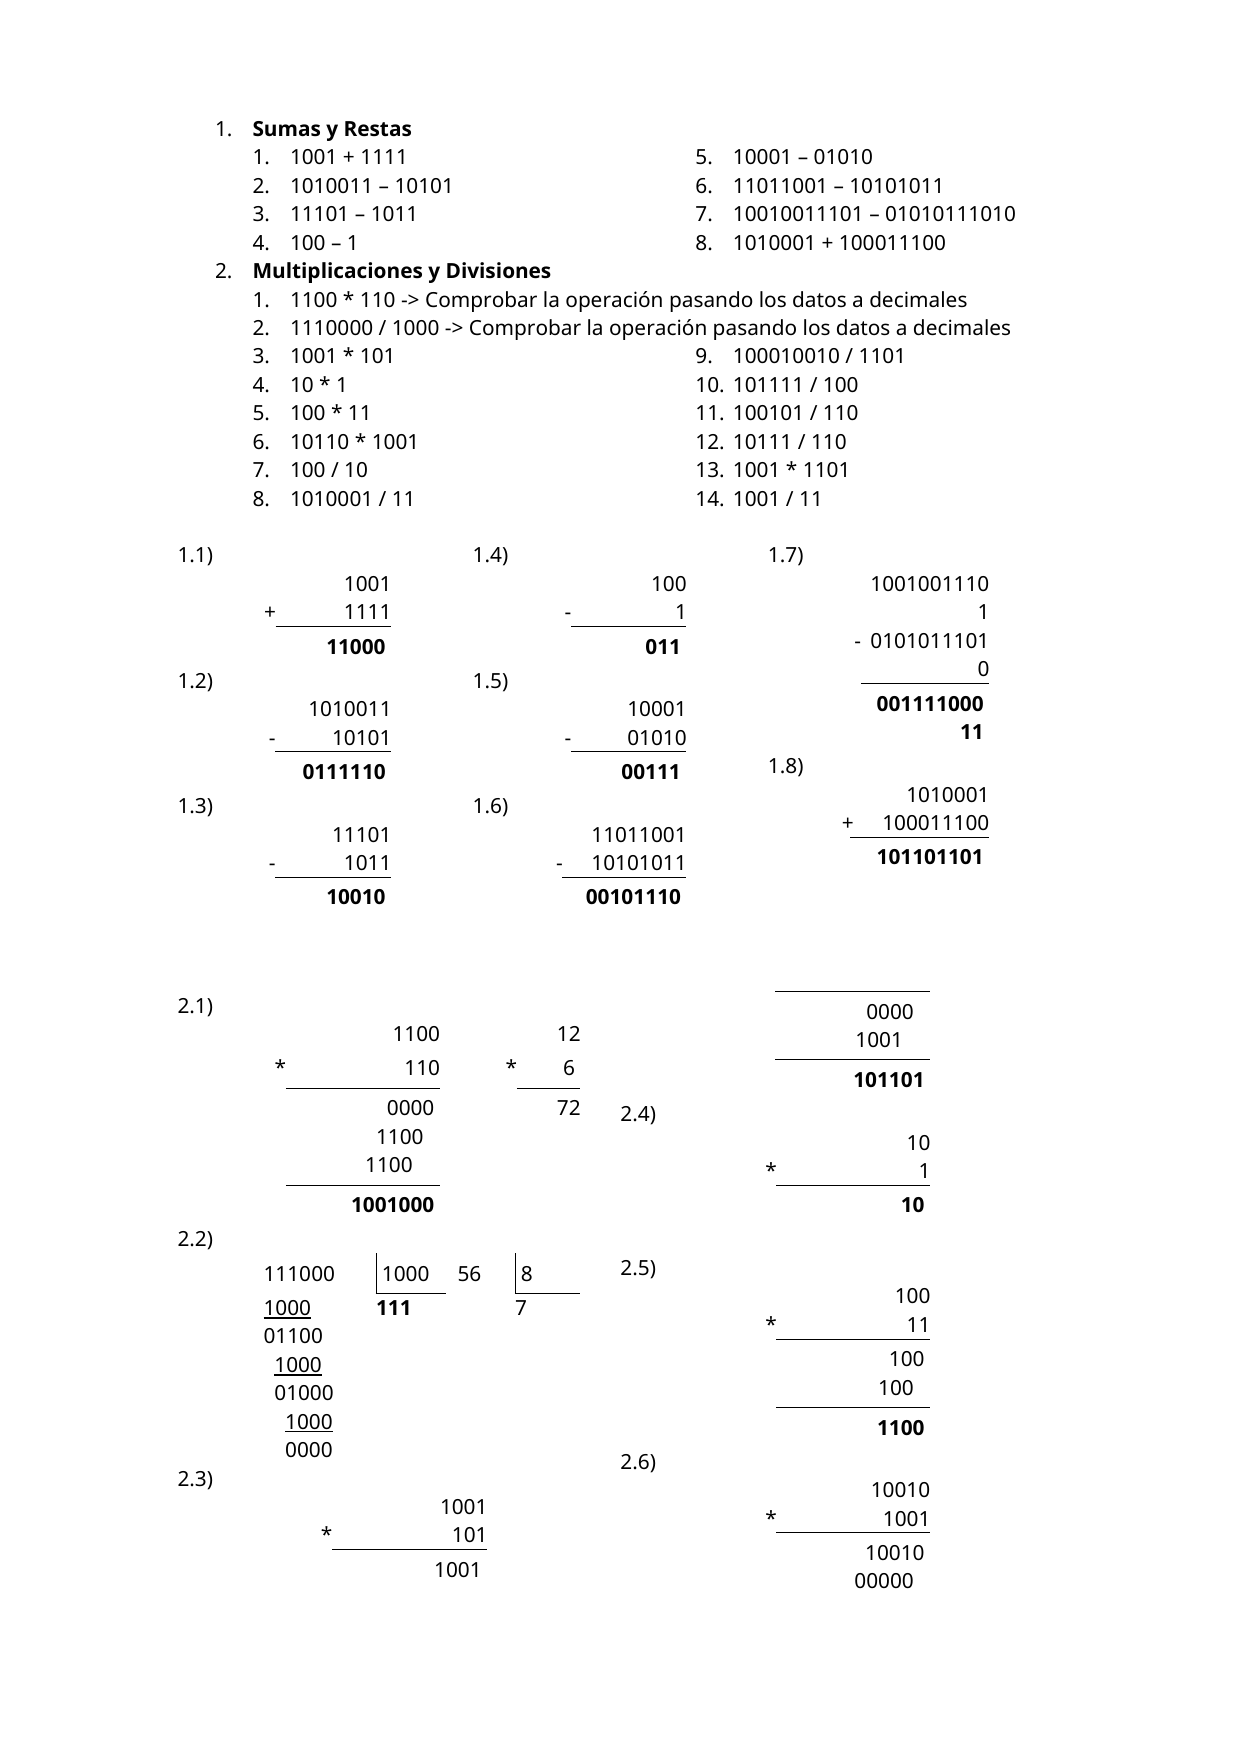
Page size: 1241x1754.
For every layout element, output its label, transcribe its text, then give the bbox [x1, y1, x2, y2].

list 1010001 + 100011100 [695, 228, 1063, 256]
table_cell [446, 1435, 515, 1464]
table_cell [440, 1088, 517, 1184]
table_cell * [262, 1048, 286, 1088]
table_cell 1001 [776, 1504, 930, 1532]
table_cell [554, 626, 571, 666]
table_header 1100 [286, 1019, 440, 1048]
table_cell 1 [776, 1156, 930, 1185]
table_cell 01100 [263, 1321, 376, 1350]
list 10001 – 01010 [695, 142, 1063, 171]
table_cell [554, 877, 562, 917]
list 1100 * 110 -> Comprobar la operación pasando los datos a decimales [252, 285, 1063, 313]
table_header 8 [516, 1253, 580, 1293]
table_cell 10010 [275, 878, 391, 917]
table_cell [515, 1378, 580, 1407]
table_header 100 [776, 1282, 930, 1310]
list 2.5) [620, 1253, 1063, 1282]
table_header [554, 569, 571, 597]
table_cell [446, 1407, 515, 1435]
table_cell [376, 1378, 446, 1407]
list 1.6) [472, 791, 768, 820]
list 10111 / 110 [695, 427, 1063, 455]
table_cell - [554, 598, 571, 626]
table_header 56 [446, 1253, 515, 1293]
table_cell * [753, 1156, 776, 1185]
table_cell * [440, 1048, 517, 1088]
table_cell 1000 [263, 1293, 376, 1321]
table_cell 100 100 [776, 1340, 930, 1407]
table_cell [258, 751, 275, 791]
table_cell [515, 1435, 580, 1464]
table_cell * [310, 1521, 332, 1549]
table_header 10001 [571, 694, 686, 723]
table_cell 10101011 [562, 848, 686, 877]
table_cell [753, 1185, 776, 1225]
table_cell 111 [376, 1294, 446, 1321]
table_cell - [554, 723, 571, 751]
list 10010011101 – 01010111010 [695, 199, 1063, 228]
table_cell [753, 991, 775, 1059]
list 1.5) [472, 666, 768, 694]
table_cell - [258, 848, 275, 877]
table_cell [753, 1532, 776, 1601]
list 1.2) [177, 666, 472, 694]
table_cell 10010 00000 [776, 1533, 930, 1601]
table_cell 110 [286, 1048, 440, 1088]
table_cell 0000 1001 [775, 992, 930, 1059]
table_header 11011001 [562, 820, 686, 848]
list Multiplicaciones y Divisiones [215, 256, 1063, 285]
table_cell [515, 1407, 580, 1435]
table_header 100 [571, 569, 686, 597]
table_header 10 [776, 1128, 930, 1156]
table_cell - [554, 848, 562, 877]
table_cell 7 [515, 1294, 580, 1321]
table_cell [841, 837, 850, 877]
list 1001 + 1111 [252, 142, 620, 171]
table_header [841, 780, 850, 808]
table_header [310, 1492, 332, 1521]
table_header [841, 569, 861, 626]
list 100 / 10 [252, 455, 620, 484]
table_header [258, 569, 276, 597]
table_header 1010011 [275, 694, 391, 723]
table_cell [376, 1435, 446, 1464]
table_header [440, 1019, 517, 1048]
table_header 10010011101 [861, 569, 989, 626]
list 100 * 11 [252, 398, 620, 427]
table_header [753, 1282, 776, 1310]
table_cell 1001 [332, 1550, 487, 1589]
list 11101 – 1011 [252, 199, 620, 228]
table_header [554, 694, 571, 723]
table_cell [446, 1350, 515, 1378]
table_header 1010001 [850, 780, 989, 808]
table_cell 1011 [275, 848, 391, 877]
table_cell + [841, 808, 850, 837]
list 1110000 / 1000 -> Comprobar la operación pasando los datos a decimales [252, 313, 1063, 342]
table_header [753, 1128, 776, 1156]
list 2.6) [620, 1447, 1063, 1475]
table_cell 0000 1100 1100 [286, 1089, 440, 1184]
table_header 12 [517, 1019, 580, 1048]
table_cell [753, 1407, 776, 1447]
table_header 10010 [776, 1475, 930, 1504]
table_cell [841, 683, 861, 751]
table_cell 00111100011 [861, 684, 989, 751]
table_cell - [841, 626, 861, 683]
list 1010011 – 10101 [252, 171, 620, 199]
table_cell + [258, 598, 276, 626]
table_cell 72 [517, 1089, 580, 1184]
list 10 * 1 [252, 370, 620, 398]
table_cell [517, 1185, 580, 1224]
table_cell [376, 1407, 446, 1435]
table_cell 00101110 [562, 878, 686, 917]
table_cell [440, 1185, 517, 1224]
list 100 – 1 [252, 228, 620, 256]
table_header 111000 [263, 1253, 376, 1293]
list 100010010 / 1101 [695, 342, 1063, 370]
table_header [258, 694, 275, 723]
table_cell [310, 1549, 332, 1589]
table_cell 0111110 [275, 752, 391, 791]
table_cell [446, 1321, 515, 1350]
list 1.3) [177, 791, 472, 820]
list 11011001 – 10101011 [695, 171, 1063, 199]
table_cell 00111 [571, 752, 686, 791]
list 1.4) [472, 541, 768, 569]
table_cell [446, 1293, 515, 1321]
table_cell 01010 [571, 723, 686, 751]
table_cell [515, 1321, 580, 1350]
table_cell 101 [332, 1521, 487, 1549]
table_cell 1 [571, 598, 686, 626]
table_cell 101101 [775, 1060, 930, 1099]
list 1010001 / 11 [252, 484, 620, 512]
list 10110 * 1001 [252, 427, 620, 455]
table_header [753, 1475, 776, 1504]
table_cell * [753, 1504, 776, 1532]
list 100101 / 110 [695, 398, 1063, 427]
table_cell 10101 [275, 723, 391, 751]
table_cell 10 [776, 1186, 930, 1225]
table_cell 01000 [263, 1378, 376, 1407]
table_header [262, 1019, 286, 1048]
table_cell [258, 626, 276, 666]
table_cell 6 [517, 1048, 580, 1088]
list 1001 / 11 [695, 484, 1063, 512]
table_cell 1000 [263, 1350, 376, 1378]
table_cell * [753, 1310, 776, 1338]
table_cell 1100 [776, 1408, 930, 1447]
table_cell [753, 1339, 776, 1407]
table_cell 01010111010 [861, 626, 989, 683]
list 1.8) [768, 751, 1063, 780]
table_cell - [258, 723, 275, 751]
list 1.1) [177, 541, 472, 569]
list 2.4) [620, 1099, 1063, 1128]
table_cell 1111 [276, 598, 391, 626]
list 1001 * 1101 [695, 455, 1063, 484]
list Sumas y Restas [215, 114, 1063, 142]
table_cell 1000 [263, 1407, 376, 1435]
list 2.3) [177, 1464, 620, 1492]
list 101111 / 100 [695, 370, 1063, 398]
table_cell [554, 751, 571, 791]
list 2.1) [177, 991, 620, 1019]
table_cell 100011100 [850, 808, 989, 837]
table_cell 11 [776, 1310, 930, 1338]
list 1.7) [768, 541, 1063, 569]
table_cell [376, 1350, 446, 1378]
table_cell [258, 877, 275, 917]
table_header [258, 820, 275, 848]
table_cell [376, 1321, 446, 1350]
table_cell [446, 1378, 515, 1407]
table_header [554, 820, 562, 848]
table_cell [262, 1088, 286, 1184]
table_cell 0000 [263, 1435, 376, 1464]
table_cell [515, 1350, 580, 1378]
table_cell 1001000 [286, 1186, 440, 1224]
table_cell 101101101 [850, 838, 989, 877]
table_cell 011 [571, 627, 686, 666]
table_cell [262, 1185, 286, 1224]
list 1001 * 101 [252, 342, 620, 370]
table_header 11101 [275, 820, 391, 848]
table_header 1000 [377, 1253, 446, 1293]
table_header 1001 [332, 1492, 487, 1521]
table_cell 11000 [276, 627, 391, 666]
table_header 1001 [276, 569, 391, 597]
list 2.2) [177, 1224, 620, 1253]
table_cell [753, 1059, 775, 1099]
